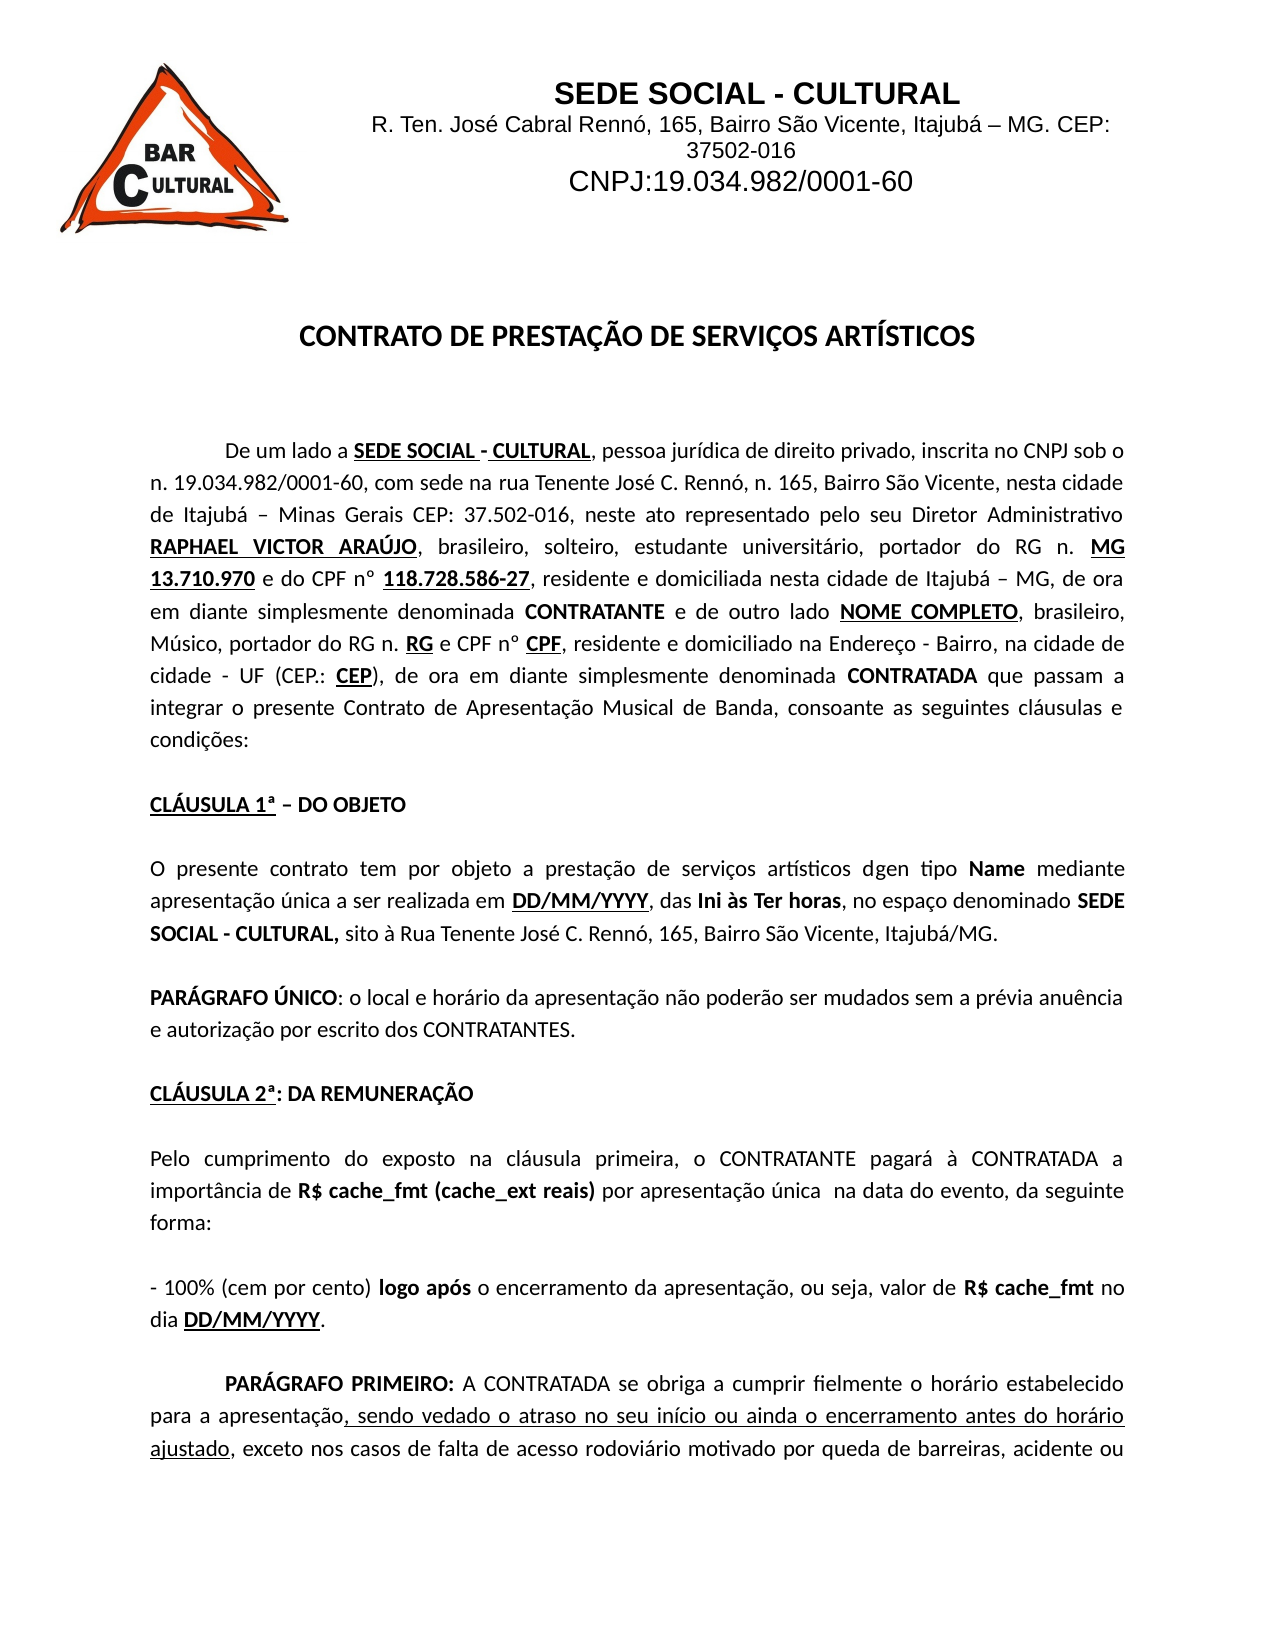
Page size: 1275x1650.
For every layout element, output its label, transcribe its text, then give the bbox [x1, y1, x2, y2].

text De um lado a SEDE SOCIAL - CULTURAL, pessoa jurídica de direito privado, inscrita no CNPJ sob o n. 19.034.982/0001-60, com sede na rua Tenente José C. Rennó, n. 165, Bairro São Vicente, nesta cidade de Itajubá – Minas Gerais CEP: 37.502-016, neste ato representado pelo seu Diretor Administrativo RAPHAEL VICTOR ARAÚJO, brasileiro, solteiro, estudante universitário, portador do RG n. MG 13.710.970 e do CPF nº 118.728.586-27, residente e domiciliada nesta cidade de Itajubá – MG, de ora em diante simplesmente denominada CONTRATANTE e de outro lado NOME COMPLETO, brasileiro, Músico, portador do RG n. RG e CPF nº CPF, residente e domiciliado na Endereço - Bairro, na cidade de cidade - UF (CEP.: CEP), de ora em diante simplesmente denominada CONTRATADA que passam a integrar o presente Contrato de Apresentação Musical de Banda, consoante as seguintes cláusulas e condições: [150, 436, 1125, 753]
text CLÁUSULA 2ª: DA REMUNERAÇÃO [150, 1079, 1125, 1108]
text CONTRATO DE PRESTAÇÃO DE SERVIÇOS ARTÍSTICOS [150, 316, 1125, 354]
text PARÁGRAFO PRIMEIRO: A CONTRATADA se obriga a cumprir fielmente o horário estabelecido para a apresentação, sendo vedado o atraso no seu início ou ainda o encerramento antes do horário ajustado, exceto nos casos de falta de acesso rodoviário motivado por queda de barreiras, acidente ou [150, 1369, 1125, 1462]
text PARÁGRAFO ÚNICO: o local e horário da apresentação não poderão ser mudados sem a prévia anuência e autorização por escrito dos CONTRATANTES. [150, 983, 1125, 1043]
text O presente contrato tem por objeto a prestação de serviços artísticos dgen tipo Name mediante apresentação única a ser realizada em DD/MM/YYYY, das Ini às Ter horas, no espaço denominado SEDE SOCIAL - CULTURAL, sito à Rua Tenente José C. Rennó, 165, Bairro São Vicente, Itajubá/MG. [150, 854, 1125, 947]
text CLÁUSULA 1ª – DO OBJETO [150, 790, 1125, 818]
picture [56, 60, 307, 243]
text - 100% (cem por cento) logo após o encerramento da apresentação, ou seja, valor de R$ cache_fmt no dia DD/MM/YYYY. [150, 1273, 1125, 1333]
text Pelo cumprimento do exposto na cláusula primeira, o CONTRATANTE pagará à CONTRATADA a importância de R$ cache_fmt (cache_ext reais) por apresentação única na data do evento, da seguinte forma: [150, 1144, 1125, 1236]
